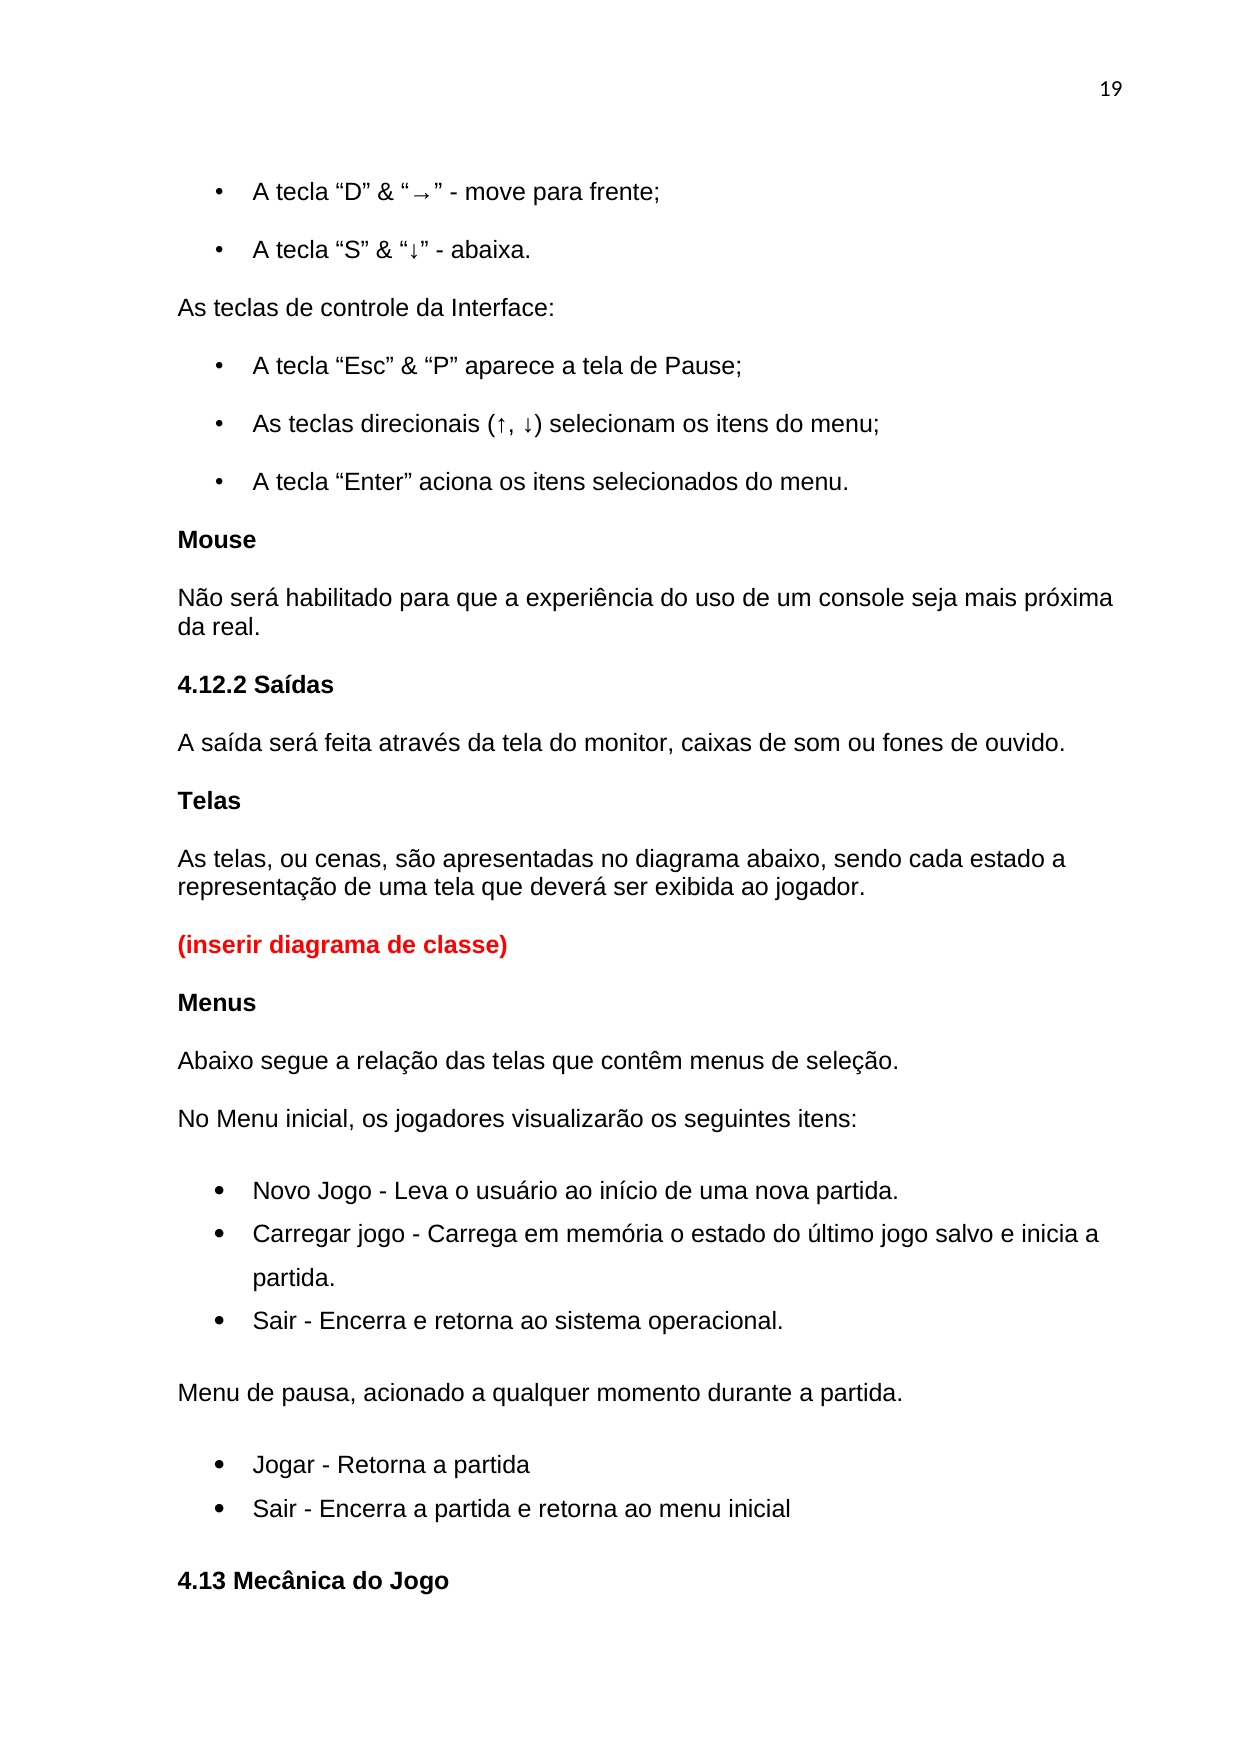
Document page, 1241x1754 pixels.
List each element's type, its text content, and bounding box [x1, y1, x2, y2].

list Sair - Encerra a partida e retorna ao menu inicial [215, 1494, 1122, 1523]
list A tecla “Enter” aciona os itens selecionados do menu. [215, 467, 1122, 496]
text Não será habilitado para que a experiência do uso de um console seja mais próxima da real. [177, 583, 1122, 641]
list A tecla “D” & “→” - move para frente; [215, 177, 1122, 206]
text A saída será feita através da tela do monitor, caixas de som ou fones de ouvido. [177, 728, 1122, 756]
list As teclas direcionais (↑, ↓) selecionam os itens do menu; [215, 409, 1122, 438]
text Menus [177, 988, 1122, 1017]
text As teclas de controle da Interface: [177, 293, 1122, 322]
list A tecla “S” & “↓” - abaixa. [215, 235, 1122, 264]
text Abaixo segue a relação das telas que contêm menus de seleção. [177, 1046, 1122, 1075]
text Menu de pausa, acionado a qualquer momento durante a partida. [177, 1378, 1122, 1407]
list Jogar - Retorna a partida [215, 1451, 1122, 1479]
text (inserir diagrama de classe) [177, 930, 1122, 959]
text Telas [177, 786, 1122, 814]
list Carregar jogo - Carrega em memória o estado do último jogo salvo e inicia a partida. [215, 1219, 1122, 1291]
text No Menu inicial, os jogadores visualizarão os seguintes itens: [177, 1104, 1122, 1133]
text 4.12.2 Saídas [177, 670, 1122, 698]
list Sair - Encerra e retorna ao sistema operacional. [215, 1306, 1122, 1335]
text 4.13 Mecânica do Jogo [177, 1566, 1122, 1595]
text Mouse [177, 525, 1122, 554]
list A tecla “Esc” & “P” aparece a tela de Pause; [215, 351, 1122, 380]
text As telas, ou cenas, são apresentadas no diagrama abaixo, sendo cada estado a representação de uma tela que deverá ser exibida ao jogador. [177, 843, 1122, 901]
list Novo Jogo - Leva o usuário ao início de uma nova partida. [215, 1176, 1122, 1205]
